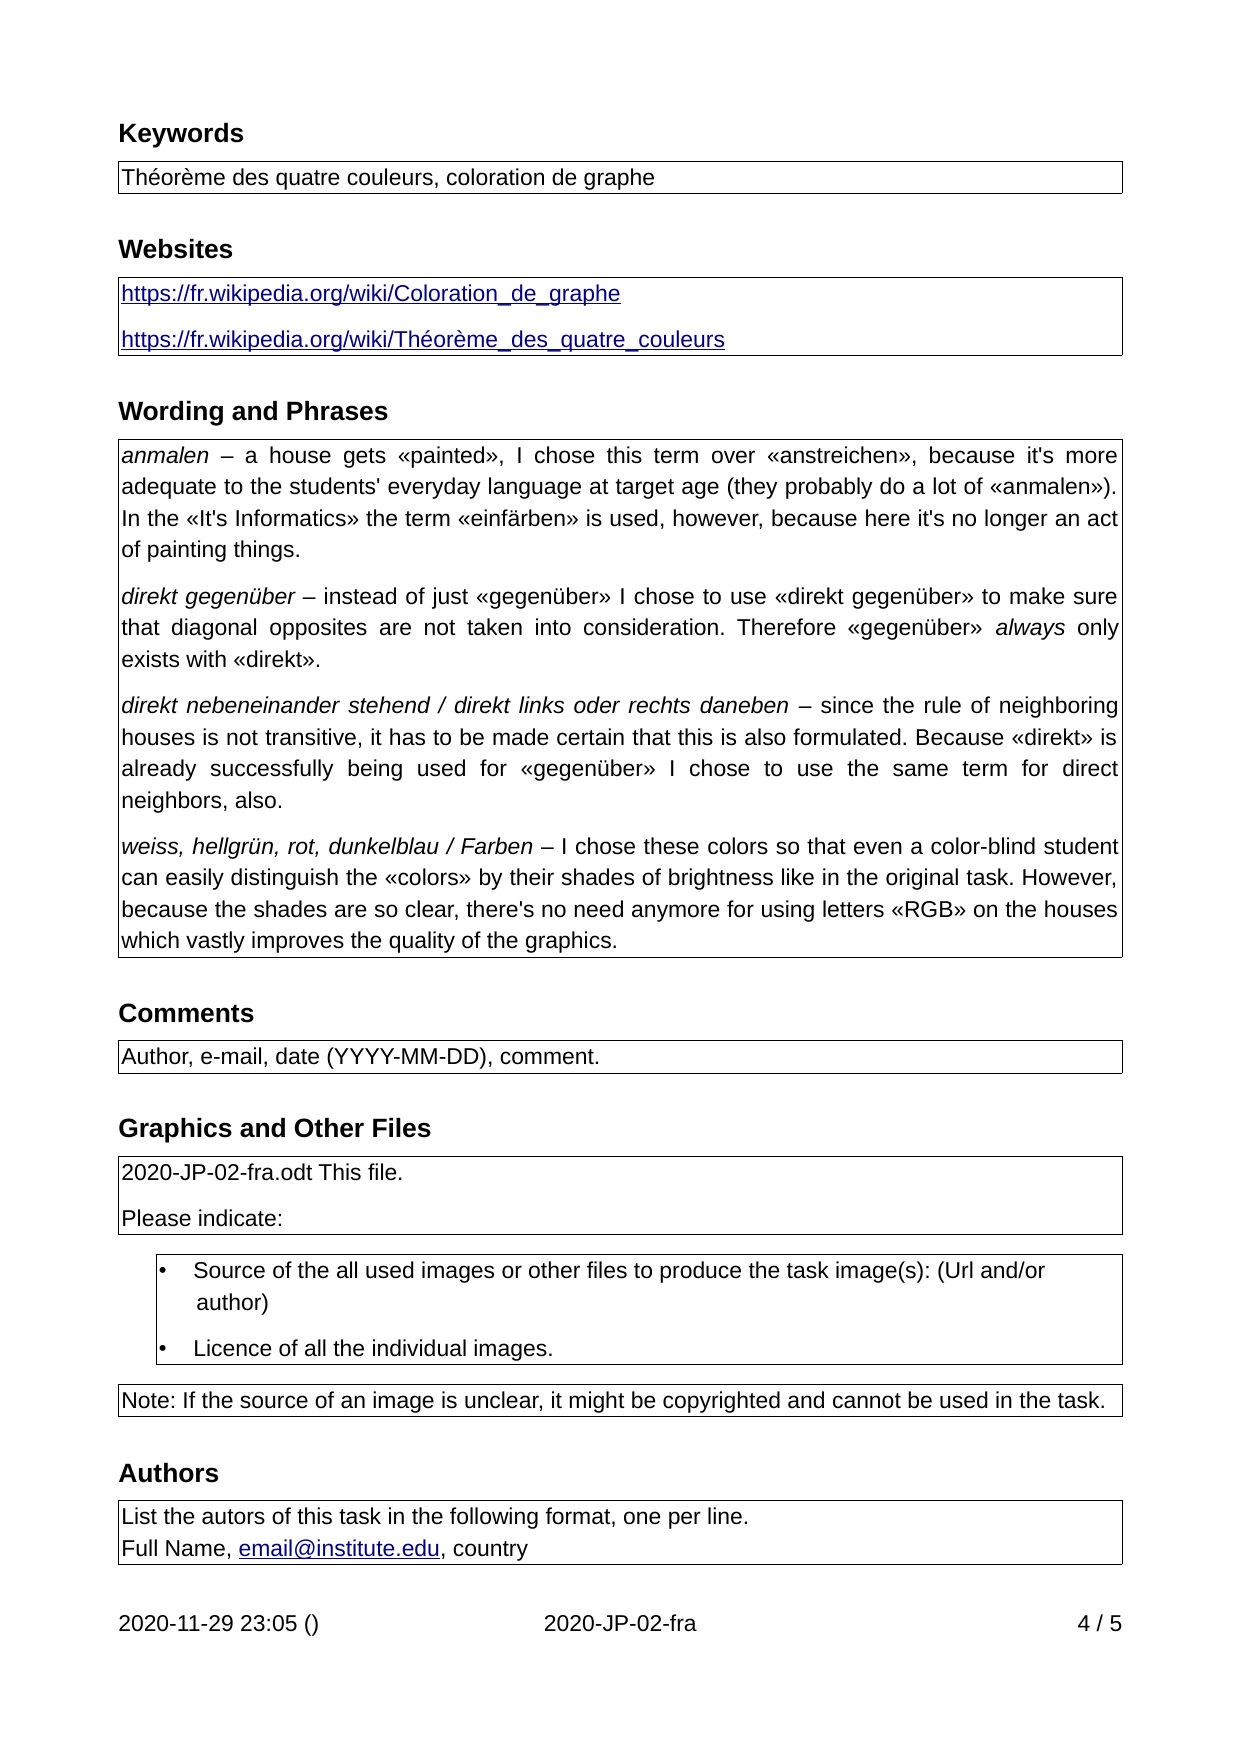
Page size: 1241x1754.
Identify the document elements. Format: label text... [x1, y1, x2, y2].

text Note: If the source of an image is unclear, it might be copyrighted and cannot be used in the task. [119, 1385, 1122, 1416]
text https://fr.wikipedia.org/wiki/Coloration_de_graphe [119, 278, 1122, 306]
text Please indicate: [119, 1202, 1122, 1234]
subtitle Graphics and Other Files [118, 1113, 1122, 1143]
text weiss, hellgrün, rot, dunkelblau / Farben – I chose these colors so that even a color-blind student can easily distinguish the «colors» by their shades of brightness like in the original task. However, because the shades are so clear, there's no need anymore for using letters «RGB» on the houses which vastly improves the quality of the graphics. [119, 830, 1122, 957]
text List the autors of this task in the following format, one per line. Full Name, email@institute.edu, country [119, 1501, 1122, 1564]
text anmalen – a house gets «painted», I chose this term over «anstreichen», because it's more adequate to the students' everyday language at target age (they probably do a lot of «anmalen»). In the «It's Informatics» the term «einfärben» is used, however, because here it's no longer an act of painting things. [119, 440, 1122, 563]
text direkt nebeneinander stehend / direkt links oder rechts daneben – since the rule of neighboring houses is not transitive, it has to be made certain that this is also formulated. Because «direkt» is already successfully being used for «gegenüber» I chose to use the same term for direct neighbors, also. [119, 689, 1122, 813]
text Author, e-mail, date (YYYY-MM-DD), comment. [119, 1041, 1122, 1073]
text https://fr.wikipedia.org/wiki/Théorème_des_quatre_couleurs [119, 323, 1122, 355]
subtitle Authors [118, 1457, 1122, 1488]
subtitle Comments [118, 997, 1122, 1028]
text direkt gegenüber – instead of just «gegenüber» I chose to use «direkt gegenüber» to make sure that diagonal opposites are not taken into consideration. Therefore «gegenüber» always only exists with «direkt». [119, 579, 1122, 672]
subtitle Wording and Phrases [118, 396, 1122, 426]
subtitle Websites [118, 234, 1122, 264]
list Licence of all the individual images. [157, 1332, 1122, 1364]
text Théorème des quatre couleurs, coloration de graphe [119, 162, 1122, 193]
list Source of the all used images or other files to produce the task image(s): (Url and/or author) [157, 1255, 1122, 1315]
text 2020-JP-02-fra.odt This file. [119, 1157, 1122, 1185]
subtitle Keywords [118, 118, 1122, 148]
